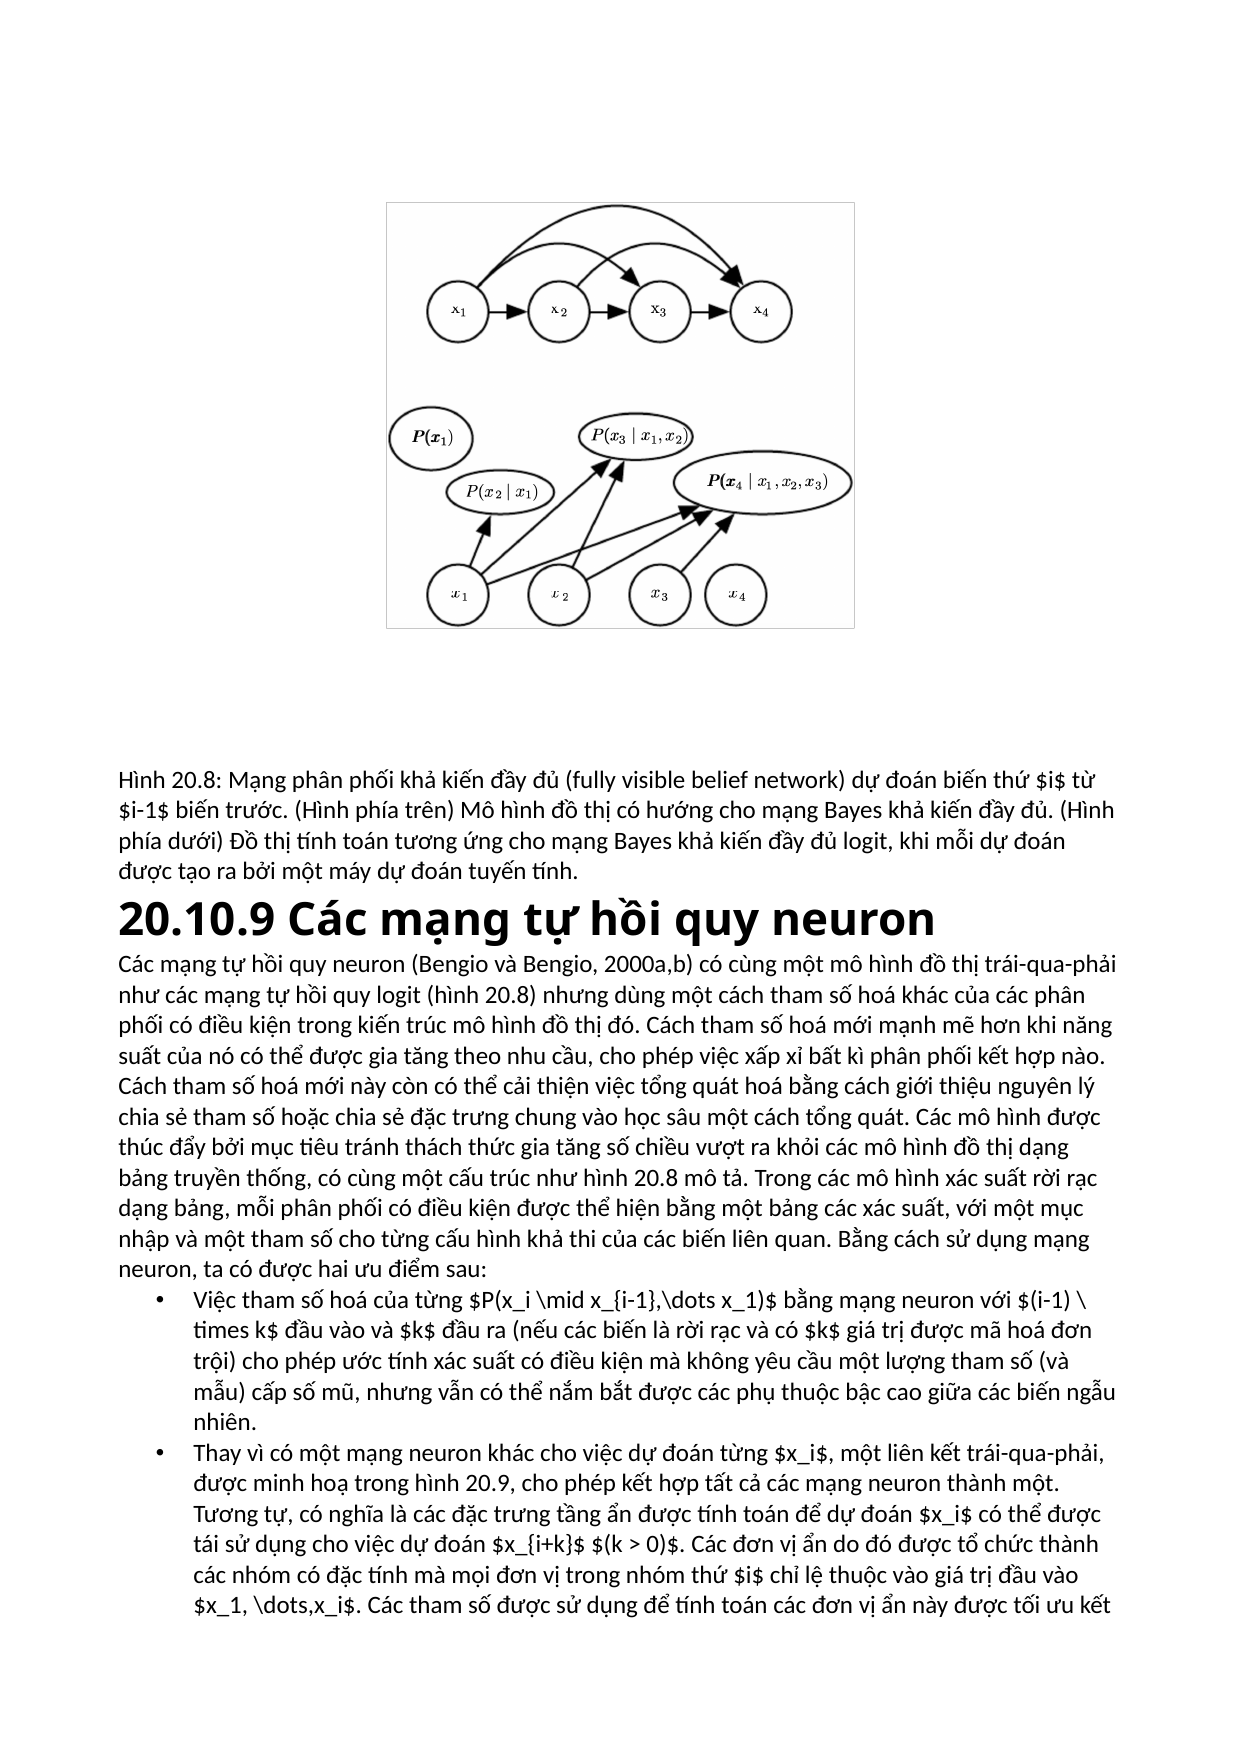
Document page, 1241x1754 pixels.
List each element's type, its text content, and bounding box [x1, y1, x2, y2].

picture [127, 118, 1113, 734]
list Việc tham số hoá của từng $P(x_i \mid x_{i-1},\dots x_1)$ bằng mạng neuron với $(i-1) \times k$ đầu vào và $k$ đầu ra (nếu các biến là rời rạc và có $k$ giá trị được mã hoá đơn trội) cho phép ước tính xác suất có điều kiện mà không yêu cầu một lượng tham số (và mẫu) cấp số mũ, nhưng vẫn có thể nắm bắt được các phụ thuộc bậc cao giữa các biến ngẫu nhiên. [156, 1284, 1122, 1437]
subtitle 20.10.9 Các mạng tự hồi quy neuron [118, 886, 1122, 948]
text Hình 20.8: Mạng phân phối khả kiến đầy đủ (fully visible belief network) dự đoán biến thứ $i$ từ $i-1$ biến trước. (Hình phía trên) Mô hình đồ thị có hướng cho mạng Bayes khả kiến đầy đủ. (Hình phía dưới) Đồ thị tính toán tương ứng cho mạng Bayes khả kiến đầy đủ logit, khi mỗi dự đoán được tạo ra bởi một máy dự đoán tuyến tính. [118, 764, 1122, 886]
text Các mạng tự hồi quy neuron (Bengio và Bengio, 2000a,b) có cùng một mô hình đồ thị trái-qua-phải như các mạng tự hồi quy logit (hình 20.8) nhưng dùng một cách tham số hoá khác của các phân phối có điều kiện trong kiến trúc mô hình đồ thị đó. Cách tham số hoá mới mạnh mẽ hơn khi năng suất của nó có thể được gia tăng theo nhu cầu, cho phép việc xấp xỉ bất kì phân phối kết hợp nào. Cách tham số hoá mới này còn có thể cải thiện việc tổng quát hoá bằng cách giới thiệu nguyên lý chia sẻ tham số hoặc chia sẻ đặc trưng chung vào học sâu một cách tổng quát. Các mô hình được thúc đẩy bởi mục tiêu tránh thách thức gia tăng số chiều vượt ra khỏi các mô hình đồ thị dạng bảng truyền thống, có cùng một cấu trúc như hình 20.8 mô tả. Trong các mô hình xác suất rời rạc dạng bảng, mỗi phân phối có điều kiện được thể hiện bằng một bảng các xác suất, với một mục nhập và một tham số cho từng cấu hình khả thi của các biến liên quan. Bằng cách sử dụng mạng neuron, ta có được hai ưu điểm sau: [118, 948, 1122, 1284]
list Thay vì có một mạng neuron khác cho việc dự đoán từng $x_i$, một liên kết trái-qua-phải, được minh hoạ trong hình 20.9, cho phép kết hợp tất cả các mạng neuron thành một. Tương tự, có nghĩa là các đặc trưng tầng ẩn được tính toán để dự đoán $x_i$ có thể được tái sử dụng cho việc dự đoán $x_{i+k}$ $(k > 0)$. Các đơn vị ẩn do đó được tổ chức thành các nhóm có đặc tính mà mọi đơn vị trong nhóm thứ $i$ chỉ lệ thuộc vào giá trị đầu vào $x_1, \dots,x_i$. Các tham số được sử dụng để tính toán các đơn vị ẩn này được tối ưu kết [156, 1437, 1122, 1620]
